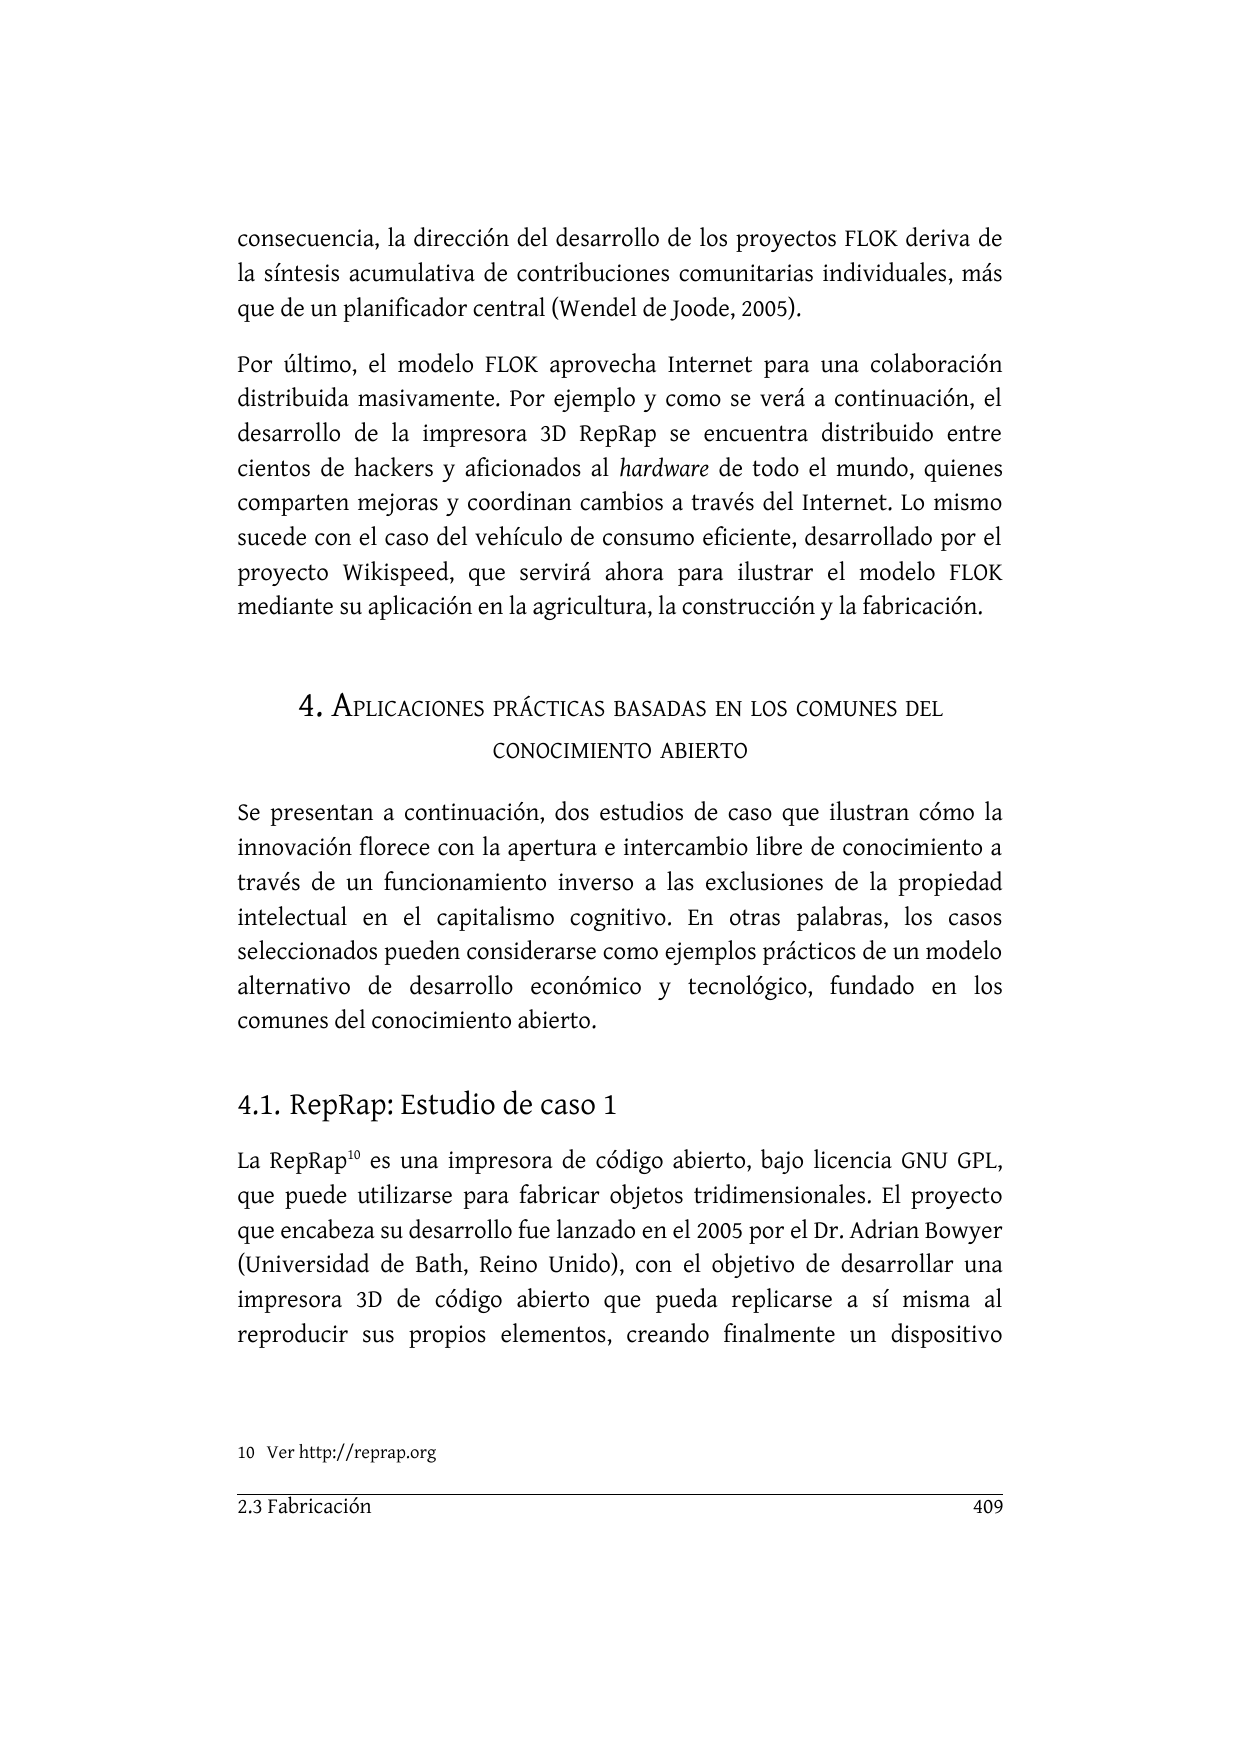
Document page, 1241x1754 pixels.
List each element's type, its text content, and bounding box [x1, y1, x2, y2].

text consecuencia, la dirección del desarrollo de los proyectos FLOK deriva de la síntesis acumulativa de contribuciones comunitarias individuales, más que de un planificador central (Wendel de Joode, 2005). [237, 225, 1003, 323]
text Ver http://reprap.org [237, 1442, 1003, 1464]
subtitle RepRap: Estudio de caso 1 [237, 1087, 1003, 1123]
text La RepRap es una impresora de código abierto, bajo licencia GNU GPL, que puede utilizarse para fabricar objetos tridimensionales. El proyecto que encabeza su desarrollo fue lanzado en el 2005 por el Dr. Adrian Bowyer (Universidad de Bath, Reino Unido), con el objetivo de desarrollar una impresora 3D de código abierto que pueda replicarse a sí misma al reproducir sus propios elementos, creando finalmente un dispositivo [237, 1147, 1003, 1349]
text Se presentan a continuación, dos estudios de caso que ilustran cómo la innovación florece con la apertura e intercambio libre de conocimiento a través de un funcionamiento inverso a las exclusiones de la propiedad intelectual en el capitalismo cognitivo. En otras palabras, los casos seleccionados pueden considerarse como ejemplos prácticos de un modelo alternativo de desarrollo económico y tecnológico, fundado en los comunes del conocimiento abierto. [237, 799, 1003, 1036]
subtitle Aplicaciones prácticas basadas en los comunes del conocimiento abierto [282, 684, 958, 769]
text Por último, el modelo FLOK aprovecha Internet para una colaboración distribuida masivamente. Por ejemplo y como se verá a continuación, el desarrollo de la impresora 3D RepRap se encuentra distribuido entre cientos de hackers y aficionados al hardware de todo el mundo, quienes comparten mejoras y coordinan cambios a través del Internet. Lo mismo sucede con el caso del vehículo de consumo eficiente, desarrollado por el proyecto Wikispeed, que servirá ahora para ilustrar el modelo FLOK mediante su aplicación en la agricultura, la construcción y la fabricación. [237, 350, 1003, 622]
